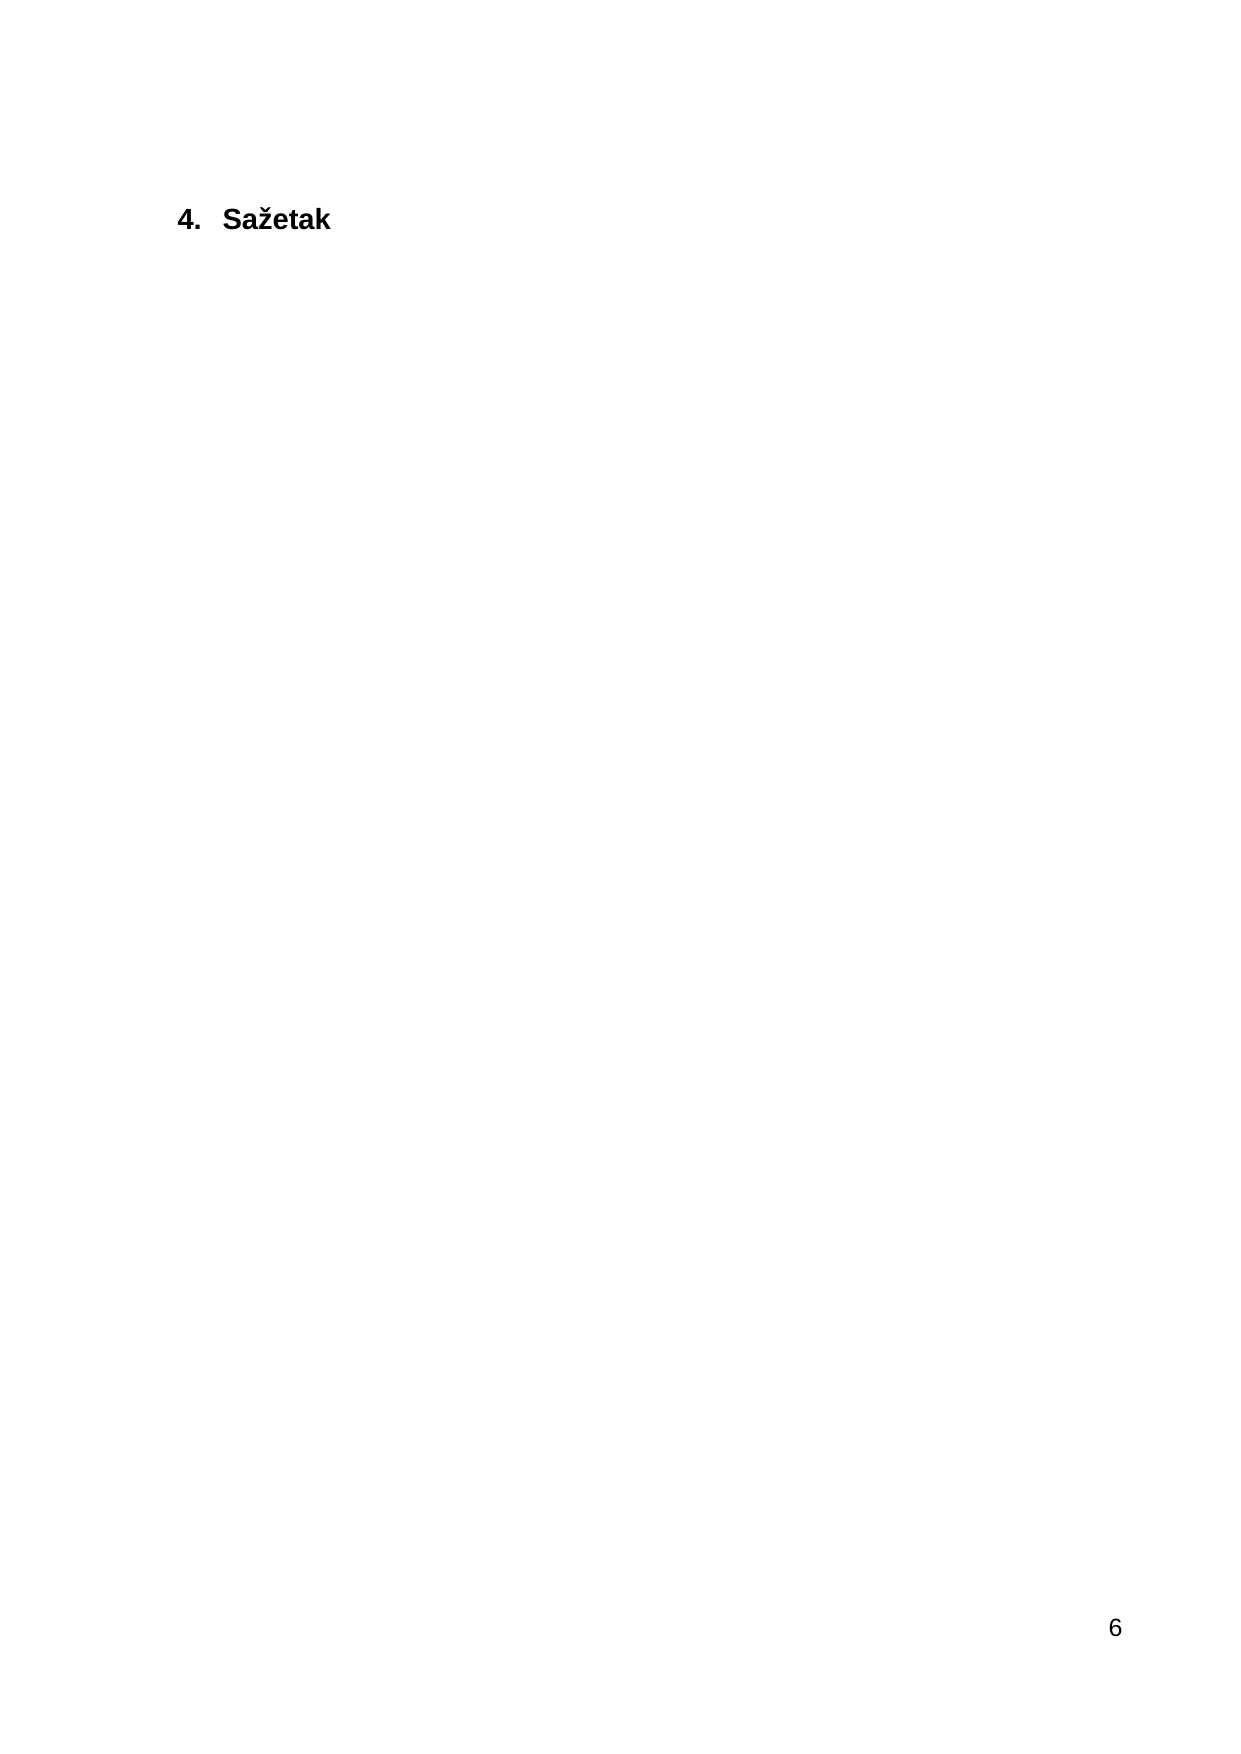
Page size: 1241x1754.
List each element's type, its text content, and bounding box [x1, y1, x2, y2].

subtitle Sažetak [177, 202, 1122, 236]
